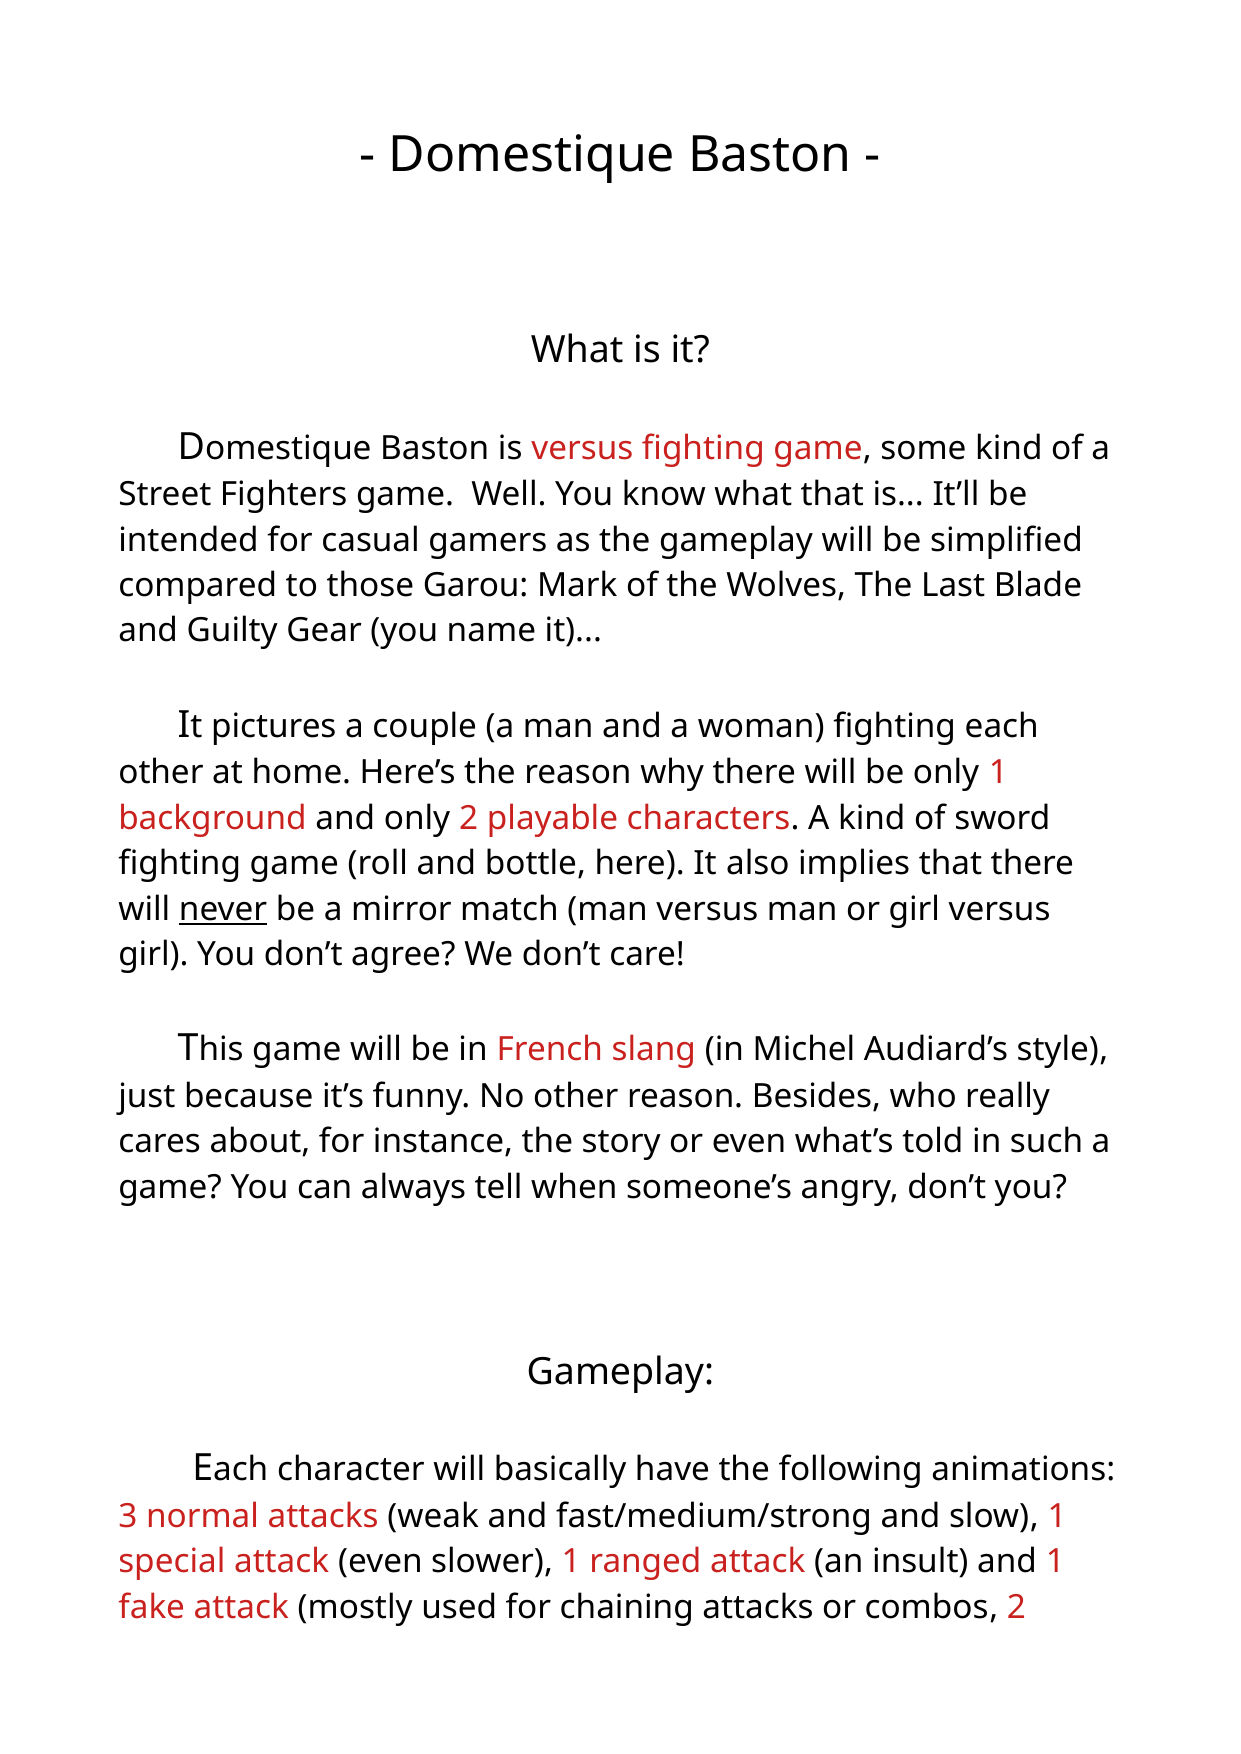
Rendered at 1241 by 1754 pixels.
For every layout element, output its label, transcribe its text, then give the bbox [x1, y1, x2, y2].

text What is it? [118, 322, 1122, 373]
text This game will be in French slang (in Michel Audiard’s style), just because it’s funny. No other reason. Besides, who really cares about, for instance, the story or even what’s told in such a game? You can always tell when someone’s angry, don’t you? [118, 1021, 1122, 1208]
text It pictures a couple (a man and a woman) fighting each other at home. Here’s the reason why there will be only 1 background and only 2 playable characters. A kind of sword fighting game (roll and bottle, here). It also implies that there will never be a mirror match (man versus man or girl versus girl). You don’t agree? We don’t care! [118, 697, 1122, 975]
text Each character will basically have the following animations: 3 normal attacks (weak and fast/medium/strong and slow), 1 special attack (even slower), 1 ranged attack (an insult) and 1 fake attack (mostly used for chaining attacks or combos, 2 [118, 1441, 1122, 1628]
text Domestique Baston is versus fighting game, some kind of a Street Fighters game. Well. You know what that is... It’ll be intended for casual gamers as the gameplay will be simplified compared to those Garou: Mark of the Wolves, The Last Blade and Guilty Gear (you name it)... [118, 419, 1122, 652]
text - Domestique Baston - [118, 118, 1122, 186]
text Gameplay: [118, 1344, 1122, 1395]
